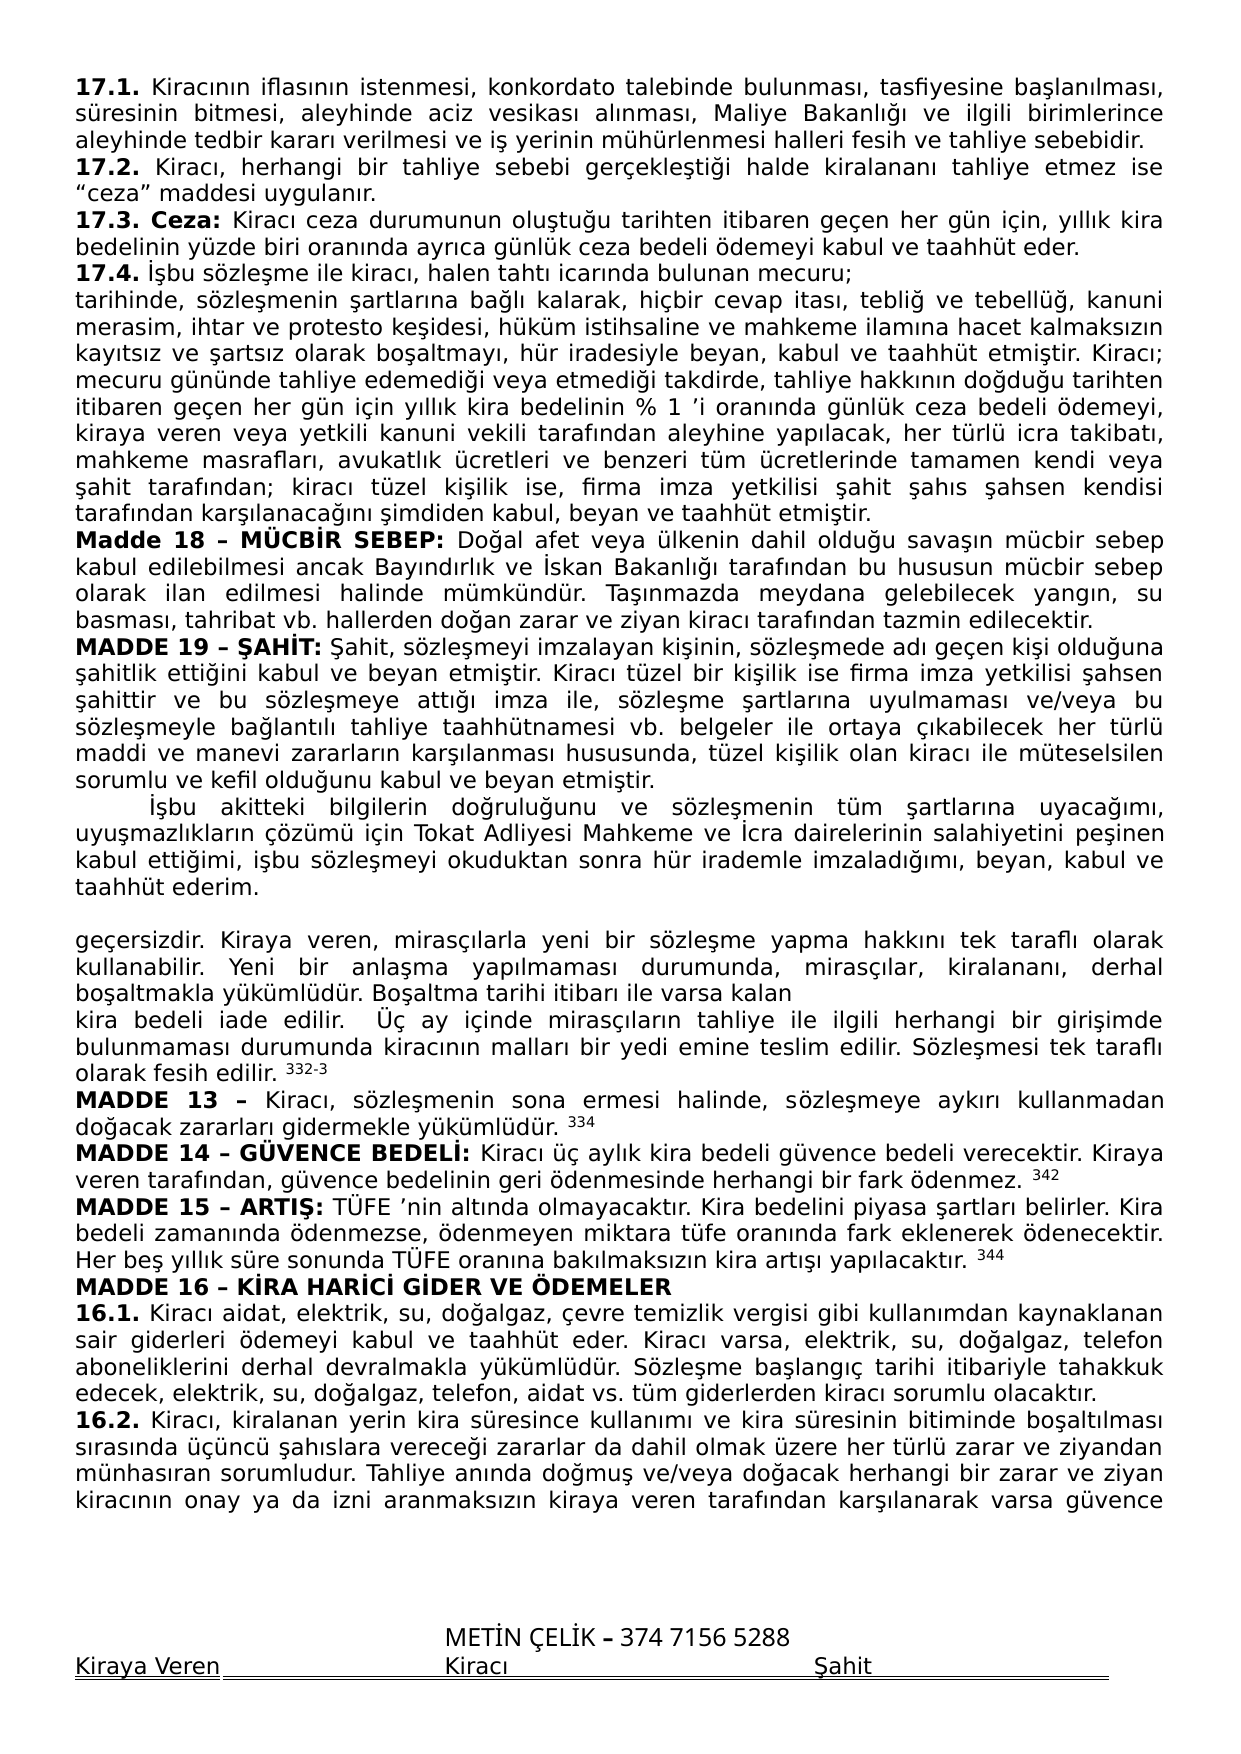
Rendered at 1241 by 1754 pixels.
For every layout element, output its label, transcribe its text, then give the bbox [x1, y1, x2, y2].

text 16.1. Kiracı aidat, elektrik, su, doğalgaz, çevre temizlik vergisi gibi kullanımdan kaynaklanan sair giderleri ödemeyi kabul ve taahhüt eder. Kiracı varsa, elektrik, su, doğalgaz, telefon aboneliklerini derhal devralmakla yükümlüdür. Sözleşme başlangıç tarihi itibariyle tahakkuk edecek, elektrik, su, doğalgaz, telefon, aidat vs. tüm giderlerden kiracı sorumlu olacaktır. [75, 1301, 1165, 1407]
text 16.2. Kiracı, kiralanan yerin kira süresince kullanımı ve kira süresinin bitiminde boşaltılması sırasında üçüncü şahıslara vereceği zararlar da dahil olmak üzere her türlü zarar ve ziyandan münhasıran sorumludur. Tahliye anında doğmuş ve/veya doğacak herhangi bir zarar ve ziyan kiracının onay ya da izni aranmaksızın kiraya veren tarafından karşılanarak varsa güvence [75, 1407, 1165, 1514]
text MADDE 19 – ŞAHİT: Şahit, sözleşmeyi imzalayan kişinin, sözleşmede adı geçen kişi olduğuna şahitlik ettiğini kabul ve beyan etmiştir. Kiracı tüzel bir kişilik ise firma imza yetkilisi şahsen şahittir ve bu sözleşmeye attığı imza ile, sözleşme şartlarına uyulmaması ve/veya bu sözleşmeyle bağlantılı tahliye taahhütnamesi vb. belgeler ile ortaya çıkabilecek her türlü maddi ve manevi zararların karşılanması hususunda, tüzel kişilik olan kiracı ile müteselsilen sorumlu ve kefil olduğunu kabul ve beyan etmiştir. [75, 634, 1165, 794]
text 17.3. Ceza: Kiracı ceza durumunun oluştuğu tarihten itibaren geçen her gün için, yıllık kira bedelinin yüzde biri oranında ayrıca günlük ceza bedeli ödemeyi kabul ve taahhüt eder. [75, 207, 1165, 261]
text MADDE 15 – ARTIŞ: TÜFE ’nin altında olmayacaktır. Kira bedelini piyasa şartları belirler. Kira bedeli zamanında ödenmezse, ödenmeyen miktara tüfe oranında fark eklenerek ödenecektir. Her beş yıllık süre sonunda TÜFE oranına bakılmaksızın kira artışı yapılacaktır. 344 [75, 1194, 1165, 1274]
text MADDE 13 – Kiracı, sözleşmenin sona ermesi halinde, sözleşmeye aykırı kullanmadan doğacak zararları gidermekle yükümlüdür. 334 [75, 1087, 1165, 1141]
text 17.2. Kiracı, herhangi bir tahliye sebebi gerçekleştiği halde kiralananı tahliye etmez ise “ceza” maddesi uygulanır. [75, 154, 1165, 207]
text Madde 18 – MÜCBİR SEBEP: Doğal afet veya ülkenin dahil olduğu savaşın mücbir sebep kabul edilebilmesi ancak Bayındırlık ve İskan Bakanlığı tarafından bu hususun mücbir sebep olarak ilan edilmesi halinde mümkündür. Taşınmazda meydana gelebilecek yangın, su basması, tahribat vb. hallerden doğan zarar ve ziyan kiracı tarafından tazmin edilecektir. [75, 527, 1165, 634]
text 17.4. İşbu sözleşme ile kiracı, halen tahtı icarında bulunan mecuru; [75, 261, 1165, 287]
text kira bedeli iade edilir. Üç ay içinde mirasçıların tahliye ile ilgili herhangi bir girişimde bulunmaması durumunda kiracının malları bir yedi emine teslim edilir. Sözleşmesi tek taraflı olarak fesih edilir. 332-3 [75, 1007, 1165, 1087]
text MADDE 14 – GÜVENCE BEDELİ: Kiracı üç aylık kira bedeli güvence bedeli verecektir. Kiraya veren tarafından, güvence bedelinin geri ödenmesinde herhangi bir fark ödenmez. 342 [75, 1141, 1165, 1194]
text tarihinde, sözleşmenin şartlarına bağlı kalarak, hiçbir cevap itası, tebliğ ve tebellüğ, kanuni merasim, ihtar ve protesto keşidesi, hüküm istihsaline ve mahkeme ilamına hacet kalmaksızın kayıtsız ve şartsız olarak boşaltmayı, hür iradesiyle beyan, kabul ve taahhüt etmiştir. Kiracı; mecuru gününde tahliye edemediği veya etmediği takdirde, tahliye hakkının doğduğu tarihten itibaren geçen her gün için yıllık kira bedelinin % 1 ’i oranında günlük ceza bedeli ödemeyi, kiraya veren veya yetkili kanuni vekili tarafından aleyhine yapılacak, her türlü icra takibatı, mahkeme masrafları, avukatlık ücretleri ve benzeri tüm ücretlerinde tamamen kendi veya şahit tarafından; kiracı tüzel kişilik ise, firma imza yetkilisi şahit şahıs şahsen kendisi tarafından karşılanacağını şimdiden kabul, beyan ve taahhüt etmiştir. [75, 287, 1165, 527]
text geçersizdir. Kiraya veren, mirasçılarla yeni bir sözleşme yapma hakkını tek taraflı olarak kullanabilir. Yeni bir anlaşma yapılmaması durumunda, mirasçılar, kiralananı, derhal boşaltmakla yükümlüdür. Boşaltma tarihi itibarı ile varsa kalan [75, 927, 1165, 1007]
text İşbu akitteki bilgilerin doğruluğunu ve sözleşmenin tüm şartlarına uyacağımı, uyuşmazlıkların çözümü için Tokat Adliyesi Mahkeme ve İcra dairelerinin salahiyetini peşinen kabul ettiğimi, işbu sözleşmeyi okuduktan sonra hür irademle imzaladığımı, beyan, kabul ve taahhüt ederim. [75, 794, 1165, 901]
text MADDE 16 – KİRA HARİCİ GİDER VE ÖDEMELER [75, 1274, 1165, 1301]
text 17.1. Kiracının iflasının istenmesi, konkordato talebinde bulunması, tasfiyesine başlanılması, süresinin bitmesi, aleyhinde aciz vesikası alınması, Maliye Bakanlığı ve ilgili birimlerince aleyhinde tedbir kararı verilmesi ve iş yerinin mühürlenmesi halleri fesih ve tahliye sebebidir. [75, 74, 1165, 154]
